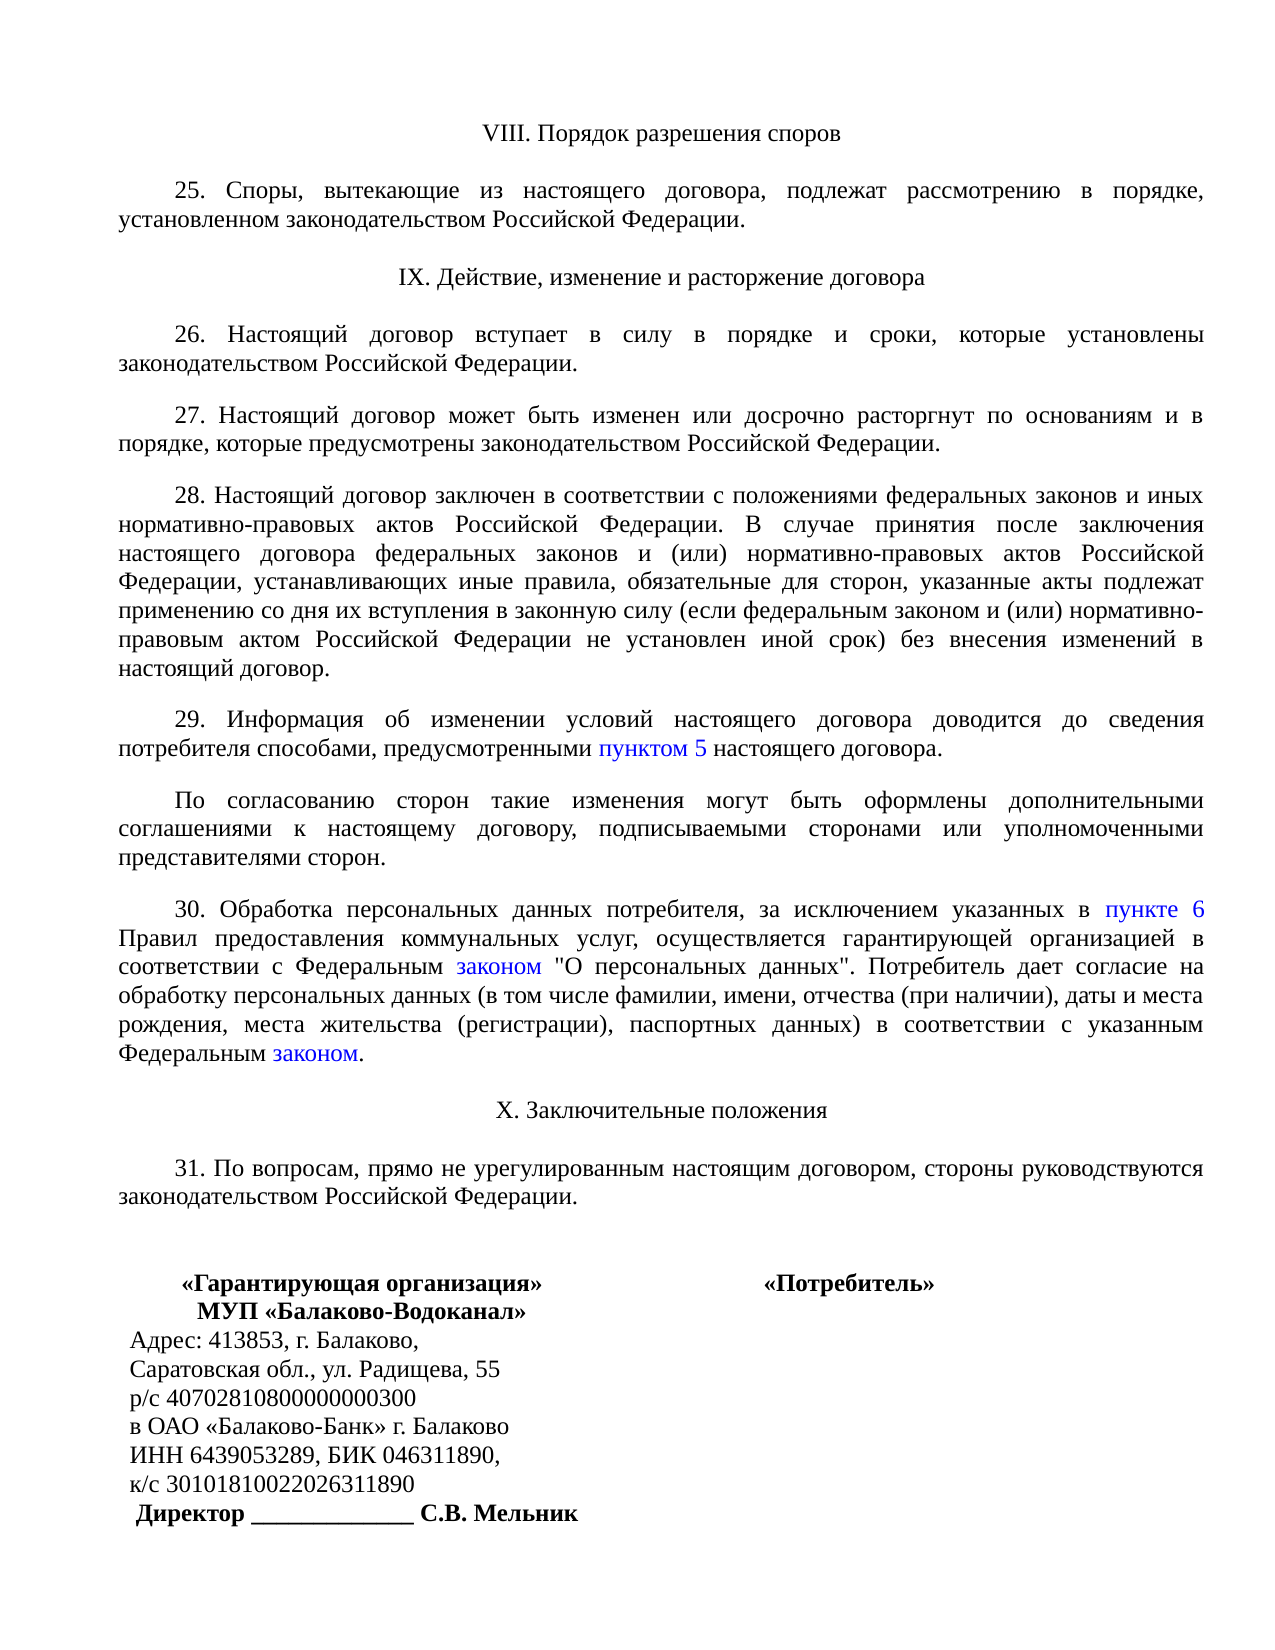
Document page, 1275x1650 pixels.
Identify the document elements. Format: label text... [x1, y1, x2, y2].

text По согласованию сторон такие изменения могут быть оформлены дополнительными соглашениями к настоящему договору, подписываемыми сторонами или уполномоченными представителями сторон. [118, 785, 1205, 871]
text 26. Настоящий договор вступает в силу в порядке и сроки, которые установлены законодательством Российской Федерации. [118, 319, 1205, 377]
text 31. По вопросам, прямо не урегулированным настоящим договором, стороны руководствуются законодательством Российской Федерации. [118, 1153, 1205, 1210]
subtitle VIII. Порядок разрешения споров [118, 118, 1205, 147]
subtitle IX. Действие, изменение и расторжение договора [118, 262, 1205, 291]
table_header «Гарантирующая организация» МУП «Балаково-Водоканал» Адрес: 413853, г. Балаково, Саратовская обл., ул. Радищева, 55 р/с 40702810800000000300 в ОАО «Балаково-Банк» г. Балаково ИНН 6439053289, БИК 046311890, к/с 30101810022026311890 Директор _____________ С.В. Мельник [118, 1268, 605, 1526]
text 27. Настоящий договор может быть изменен или досрочно расторгнут по основаниям и в порядке, которые предусмотрены законодательством Российской Федерации. [118, 400, 1205, 457]
text 30. Обработка персональных данных потребителя, за исключением указанных в пункте 6 Правил предоставления коммунальных услуг, осуществляется гарантирующей организацией в соответствии с Федеральным законом "О персональных данных". Потребитель дает согласие на обработку персональных данных (в том числе фамилии, имени, отчества (при наличии), даты и места рождения, места жительства (регистрации), паспортных данных) в соответствии с указанным Федеральным законом. [118, 894, 1205, 1066]
text 29. Информация об изменении условий настоящего договора доводится до сведения потребителя способами, предусмотренными пунктом 5 настоящего договора. [118, 704, 1205, 762]
text 28. Настоящий договор заключен в соответствии с положениями федеральных законов и иных нормативно-правовых актов Российской Федерации. В случае принятия после заключения настоящего договора федеральных законов и (или) нормативно-правовых актов Российской Федерации, устанавливающих иные правила, обязательные для сторон, указанные акты подлежат применению со дня их вступления в законную силу (если федеральным законом и (или) нормативно-правовым актом Российской Федерации не установлен иной срок) без внесения изменений в настоящий договор. [118, 480, 1205, 681]
table_header «Потребитель» [605, 1268, 1093, 1526]
subtitle X. Заключительные положения [118, 1095, 1205, 1124]
text 25. Споры, вытекающие из настоящего договора, подлежат рассмотрению в порядке, установленном законодательством Российской Федерации. [118, 176, 1205, 233]
